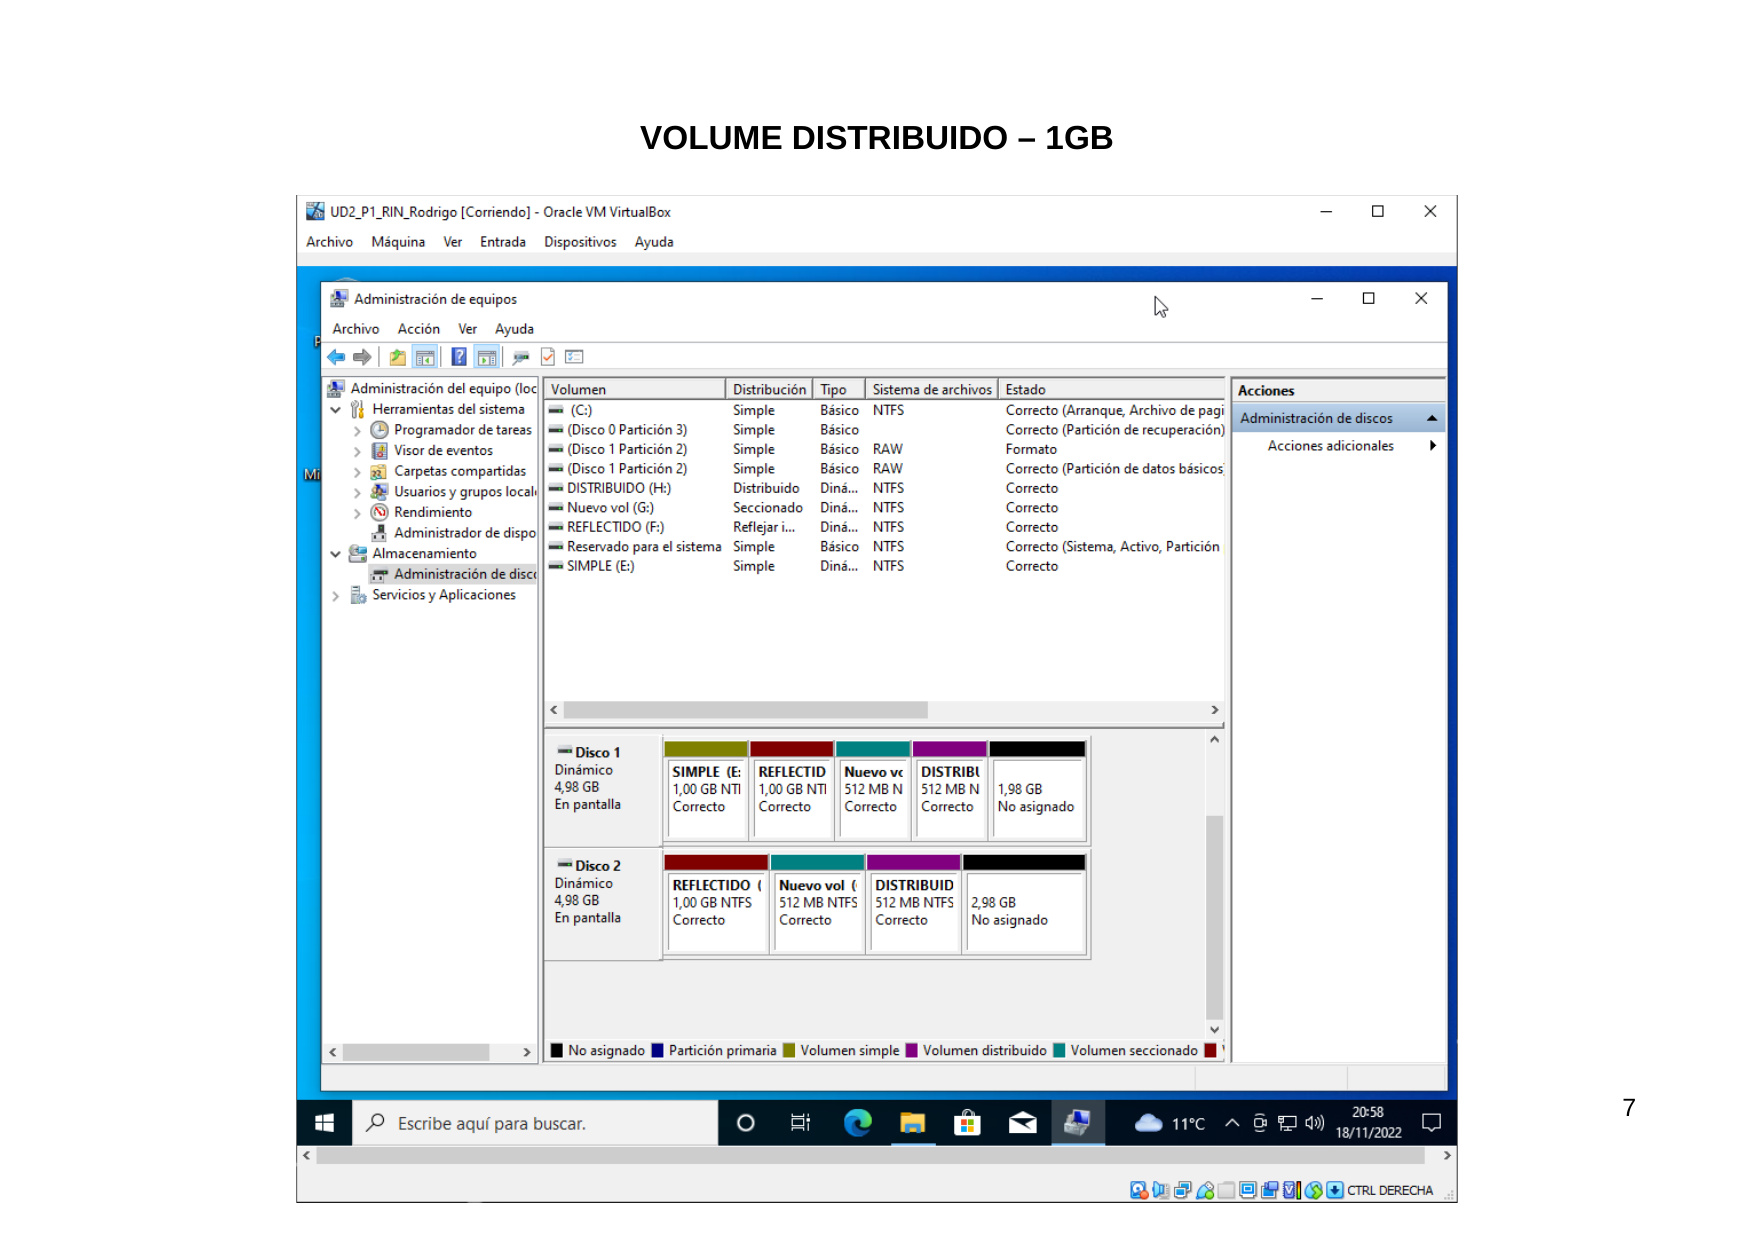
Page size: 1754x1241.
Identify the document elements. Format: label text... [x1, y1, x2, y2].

picture [296, 195, 1458, 1203]
text VOLUME DISTRIBUIDO – 1GB [118, 118, 1636, 157]
